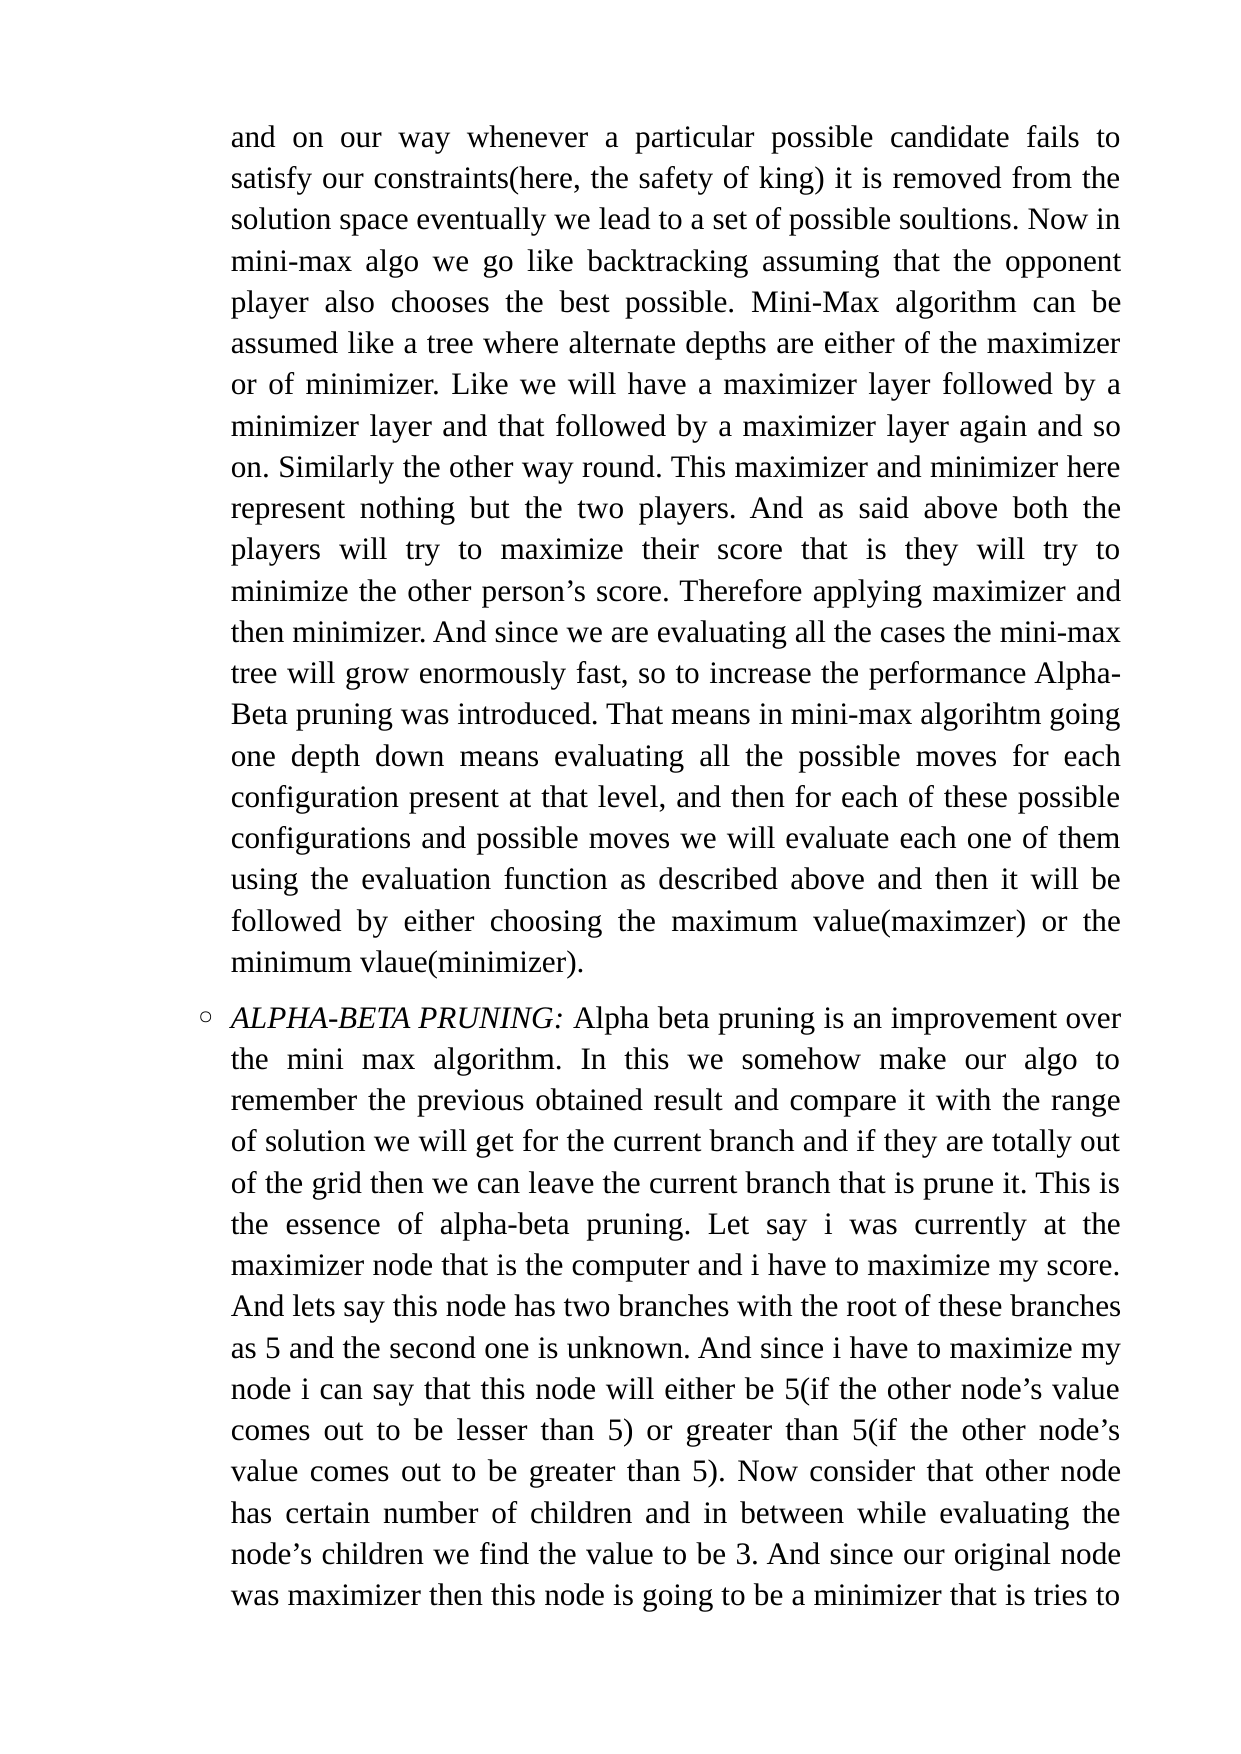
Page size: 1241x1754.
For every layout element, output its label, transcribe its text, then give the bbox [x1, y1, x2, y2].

list ALPHA-BETA PRUNING: Alpha beta pruning is an improvement over the mini max algorithm. In this we somehow make our algo to remember the previous obtained result and compare it with the range of solution we will get for the current branch and if they are totally out of the grid then we can leave the current branch that is prune it. This is the essence of alpha-beta pruning. Let say i was currently at the maximizer node that is the computer and i have to maximize my score. And lets say this node has two branches with the root of these branches as 5 and the second one is unknown. And since i have to maximize my node i can say that this node will either be 5(if the other node’s value comes out to be lesser than 5) or greater than 5(if the other node’s value comes out to be greater than 5). Now consider that other node has certain number of children and in between while evaluating the node’s children we find the value to be 3. And since our original node was maximizer then this node is going to be a minimizer that is tries to [193, 999, 1122, 1612]
list and on our way whenever a particular possible candidate fails to satisfy our constraints(here, the safety of king) it is removed from the solution space eventually we lead to a set of possible soultions. Now in mini-max algo we go like backtracking assuming that the opponent player also chooses the best possible. Mini-Max algorithm can be assumed like a tree where alternate depths are either of the maximizer or of minimizer. Like we will have a maximizer layer followed by a minimizer layer and that followed by a maximizer layer again and so on. Similarly the other way round. This maximizer and minimizer here represent nothing but the two players. And as said above both the players will try to maximize their score that is they will try to minimize the other person’s score. Therefore applying maximizer and then minimizer. And since we are evaluating all the cases the mini-max tree will grow enormously fast, so to increase the performance Alpha-Beta pruning was introduced. That means in mini-max algorihtm going one depth down means evaluating all the possible moves for each configuration present at that level, and then for each of these possible configurations and possible moves we will evaluate each one of them using the evaluation function as described above and then it will be followed by either choosing the maximum value(maximzer) or the minimum vlaue(minimizer). [193, 118, 1122, 979]
